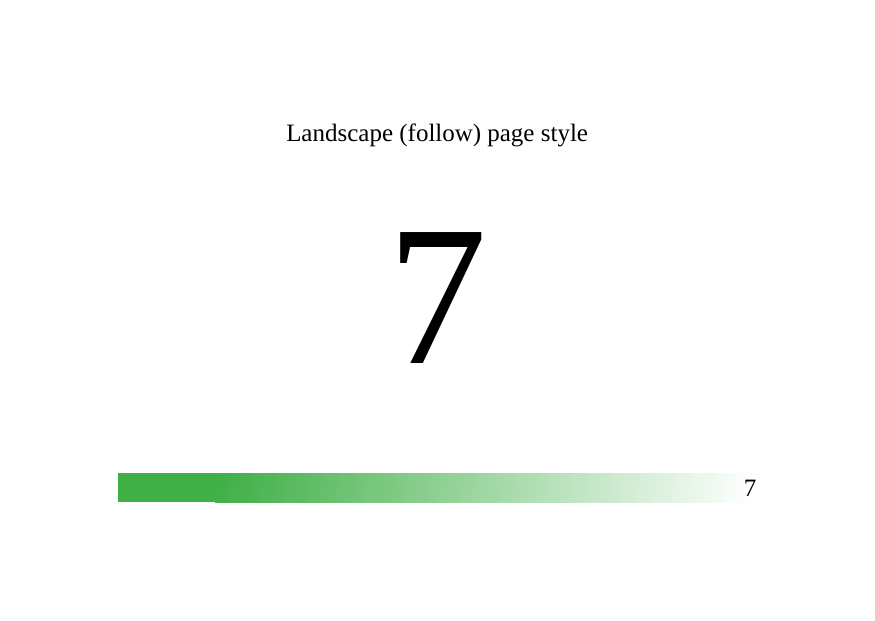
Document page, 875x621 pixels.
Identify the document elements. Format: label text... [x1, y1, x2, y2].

text 2 [118, 176, 756, 406]
